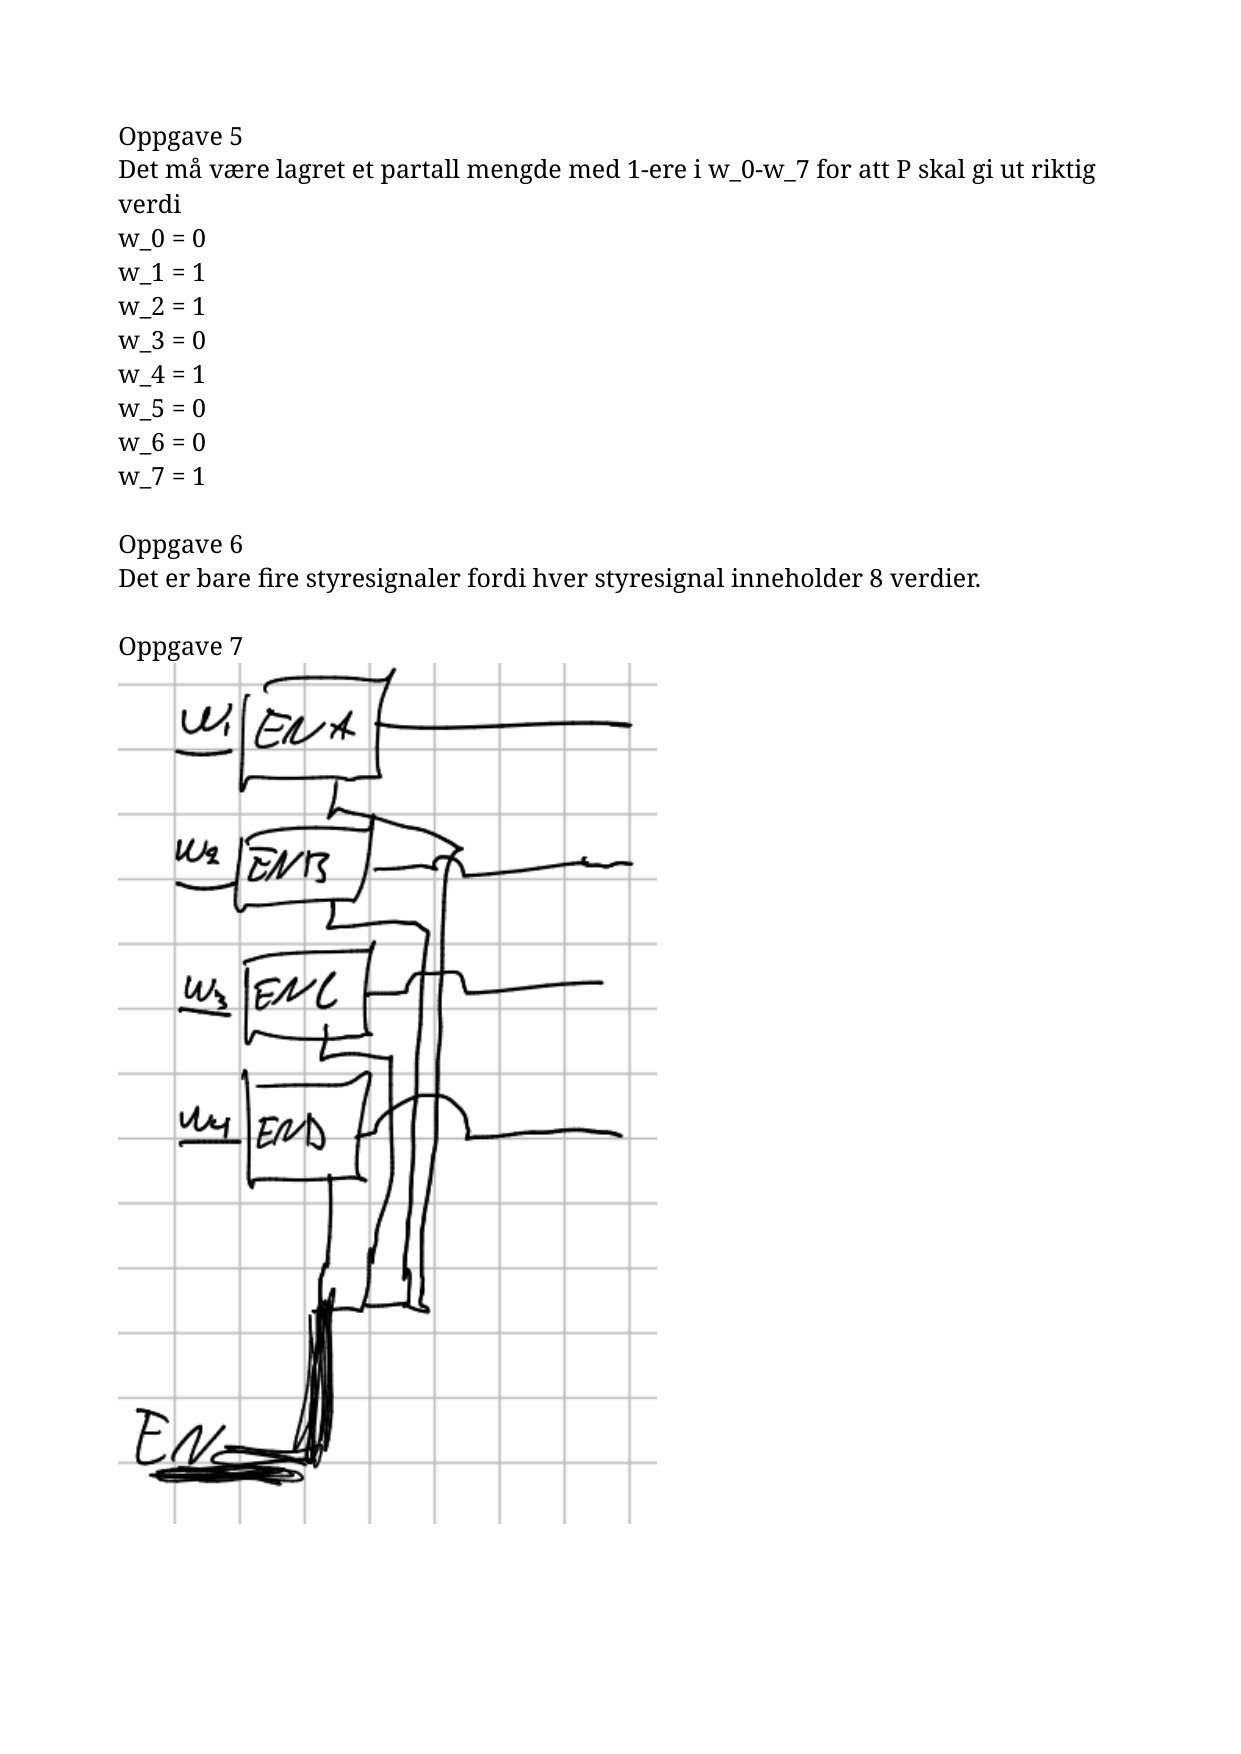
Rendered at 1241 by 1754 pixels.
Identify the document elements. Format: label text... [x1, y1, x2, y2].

text Det er bare fire styresignaler fordi hver styresignal inneholder 8 verdier. [118, 561, 1122, 595]
picture [118, 663, 658, 1524]
text w_6 = 0 [118, 425, 1122, 459]
text Oppgave 6 [118, 527, 1122, 561]
text w_5 = 0 [118, 391, 1122, 425]
text Det må være lagret et partall mengde med 1-ere i w_0-w_7 for att P skal gi ut riktig verdi [118, 152, 1122, 220]
text w_1 = 1 [118, 254, 1122, 288]
text w_3 = 0 [118, 322, 1122, 357]
text w_2 = 1 [118, 288, 1122, 322]
text Oppgave 7 [118, 629, 1122, 663]
text Oppgave 5 [118, 118, 1122, 152]
text w_7 = 1 [118, 459, 1122, 493]
text w_4 = 1 [118, 357, 1122, 391]
text w_0 = 0 [118, 220, 1122, 254]
